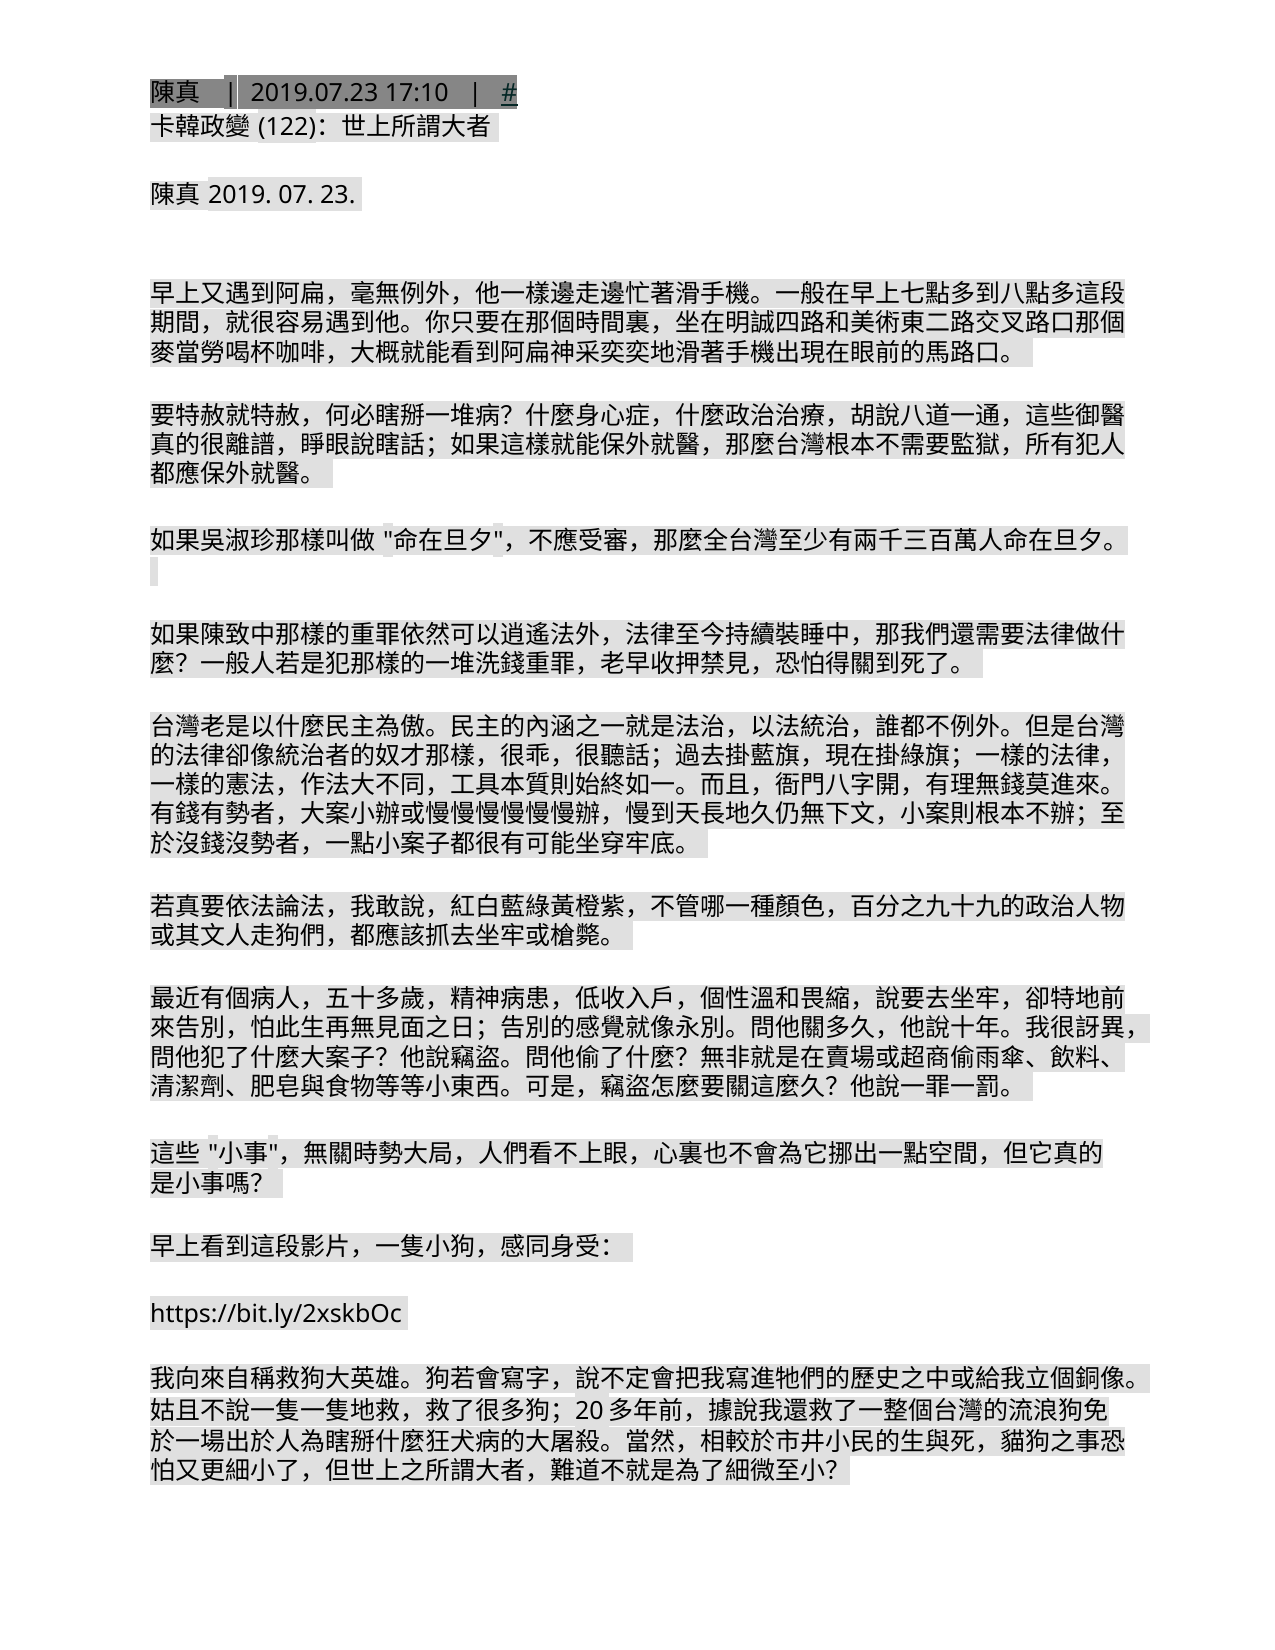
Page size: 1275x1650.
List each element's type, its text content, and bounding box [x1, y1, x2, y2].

text 卡韓政變 (122)：世上所謂大者 陳真 2019. 07. 23. 早上又遇到阿扁，毫無例外，他一樣邊走邊忙著滑手機。一般在早上七點多到八點多這段期間，就很容易遇到他。你只要在那個時間裏，坐在明誠四路和美術東二路交叉路口那個麥當勞喝杯咖啡，大概就能看到阿扁神采奕奕地滑著手機出現在眼前的馬路口。 要特赦就特赦，何必瞎掰一堆病？什麼身心症，什麼政治治療，胡說八道一通，這些御醫真的很離譜，睜眼說瞎話；如果這樣就能保外就醫，那麼台灣根本不需要監獄，所有犯人都應保外就醫。 如果吳淑珍那樣叫做 "命在旦夕"，不應受審，那麼全台灣至少有兩千三百萬人命在旦夕。 如果陳致中那樣的重罪依然可以逍遙法外，法律至今持續裝睡中，那我們還需要法律做什麼？一般人若是犯那樣的一堆洗錢重罪，老早收押禁見，恐怕得關到死了。 台灣老是以什麼民主為傲。民主的內涵之一就是法治，以法統治，誰都不例外。但是台灣的法律卻像統治者的奴才那樣，很乖，很聽話；過去掛藍旗，現在掛綠旗；一樣的法律，一樣的憲法，作法大不同，工具本質則始終如一。而且，衙門八字開，有理無錢莫進來。有錢有勢者，大案小辦或慢慢慢慢慢慢辦，慢到天長地久仍無下文，小案則根本不辦；至於沒錢沒勢者，一點小案子都很有可能坐穿牢底。 若真要依法論法，我敢說，紅白藍綠黃橙紫，不管哪一種顏色，百分之九十九的政治人物或其文人走狗們，都應該抓去坐牢或槍斃。 最近有個病人，五十多歲，精神病患，低收入戶，個性溫和畏縮，說要去坐牢，卻特地前來告別，怕此生再無見面之日；告別的感覺就像永別。問他關多久，他說十年。我很訝異，問他犯了什麼大案子？他說竊盜。問他偷了什麼？無非就是在賣場或超商偷雨傘、飲料、清潔劑、肥皂與食物等等小東西。可是，竊盜怎麼要關這麼久？他說一罪一罰。 這些 "小事"，無關時勢大局，人們看不上眼，心裏也不會為它挪出一點空間，但它真的是小事嗎？ 早上看到這段影片，一隻小狗，感同身受： https://bit.ly/2xskbOc 我向來自稱救狗大英雄。狗若會寫字，說不定會把我寫進牠們的歷史之中或給我立個銅像。姑且不說一隻一隻地救，救了很多狗；20多年前，據說我還救了一整個台灣的流浪狗免於一場出於人為瞎掰什麼狂犬病的大屠殺。當然，相較於市井小民的生與死，貓狗之事恐怕又更細小了，但世上之所謂大者，難道不就是為了細微至小？ [150, 109, 1125, 1485]
text 陳真 | 2019.07.23 17:10 | # [150, 75, 1125, 109]
